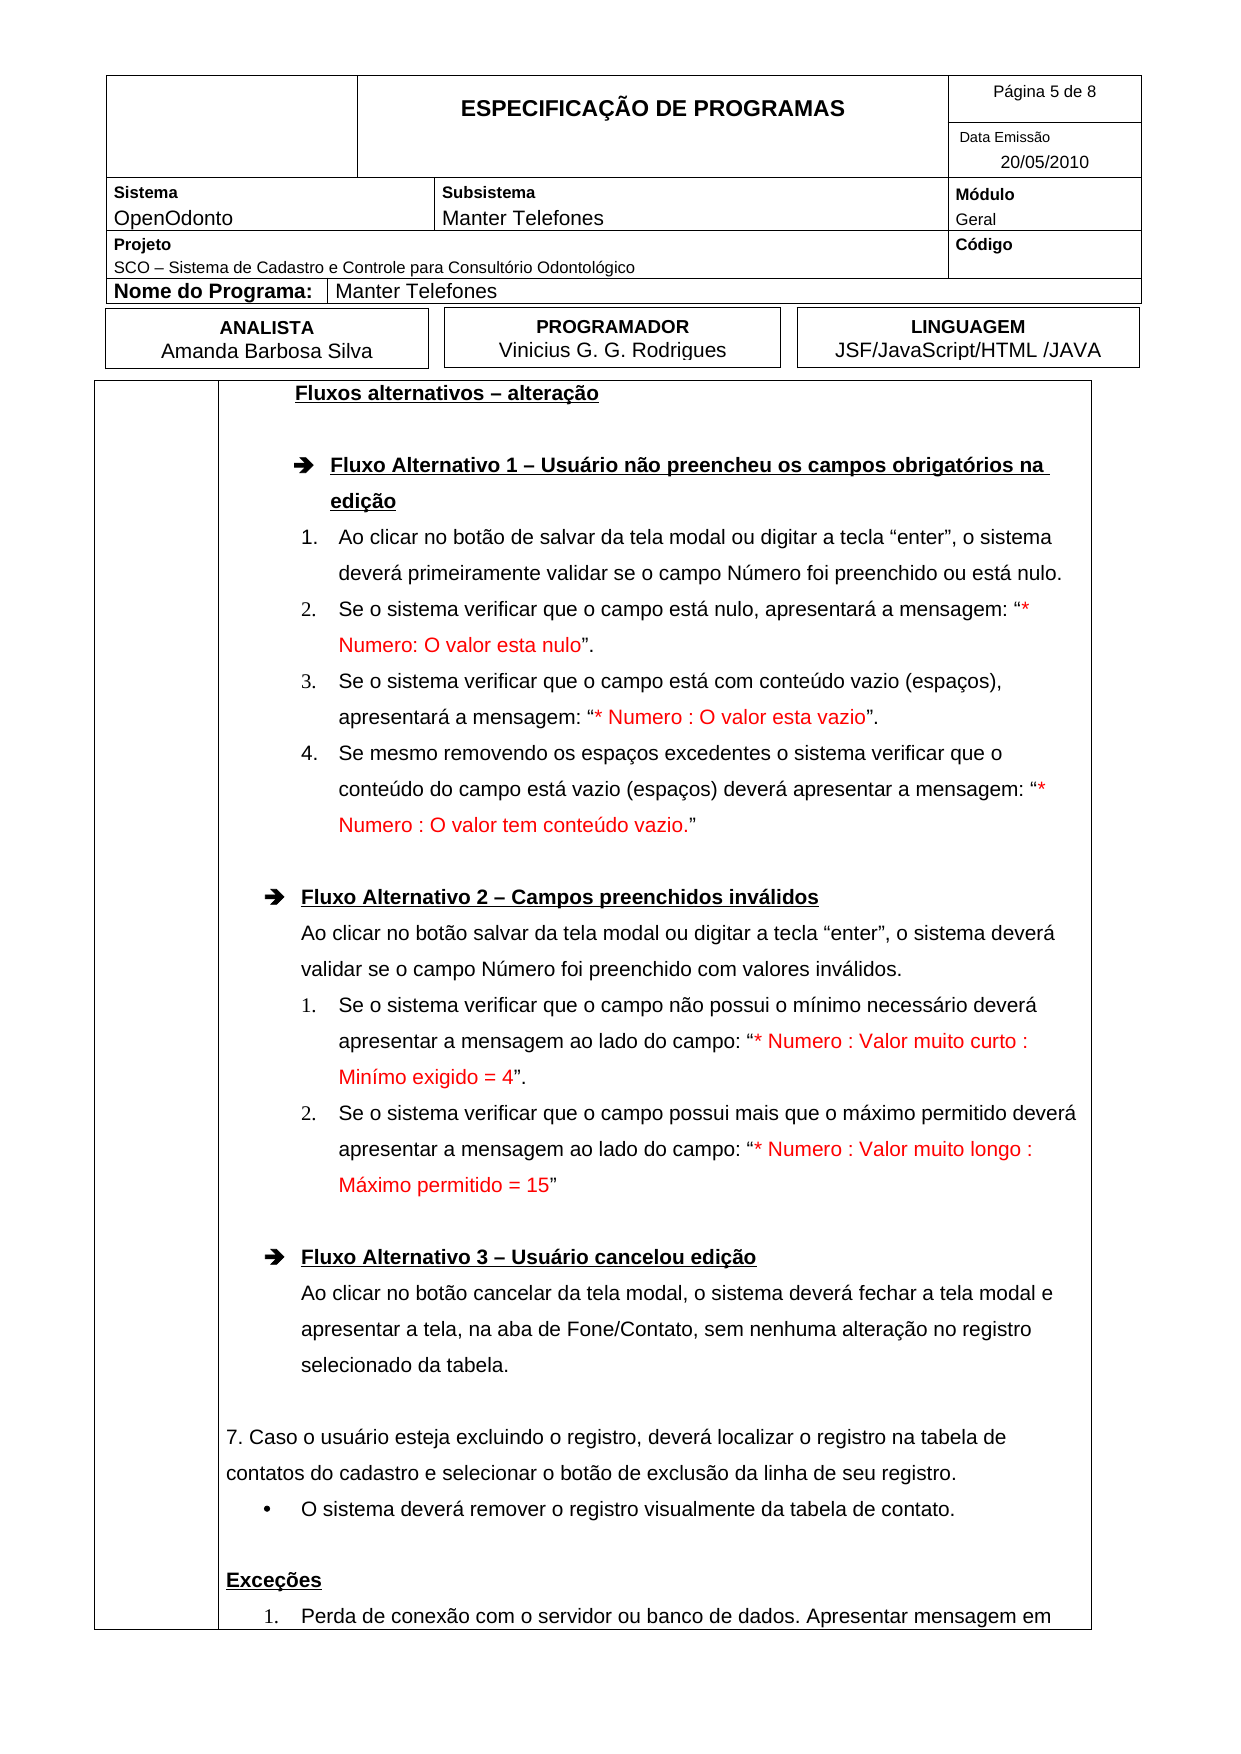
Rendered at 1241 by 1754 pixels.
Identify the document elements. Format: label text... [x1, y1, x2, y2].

table_header Fluxos alternativos – alteração Fluxo Alternativo 1 – Usuário não preencheu os campos obrigatórios na edição Ao clicar no botão de salvar da tela modal ou digitar a tecla “enter”, o sistema deverá primeiramente validar se o campo Número foi preenchido ou está nulo. Se o sistema verificar que o campo está nulo, apresentará a mensagem: “* Numero: O valor esta nulo”. Se o sistema verificar que o campo está com conteúdo vazio (espaços), apresentará a mensagem: “* Numero : O valor esta vazio”. Se mesmo removendo os espaços excedentes o sistema verificar que o conteúdo do campo está vazio (espaços) deverá apresentar a mensagem: “* Numero : O valor tem conteúdo vazio.” Fluxo Alternativo 2 – Campos preenchidos inválidos Ao clicar no botão salvar da tela modal ou digitar a tecla “enter”, o sistema deverá validar se o campo Número foi preenchido com valores inválidos. Se o sistema verificar que o campo não possui o mínimo necessário deverá apresentar a mensagem ao lado do campo: “* Numero : Valor muito curto : Minímo exigido = 4”. Se o sistema verificar que o campo possui mais que o máximo permitido deverá apresentar a mensagem ao lado do campo: “* Numero : Valor muito longo : Máximo permitido = 15” Fluxo Alternativo 3 – Usuário cancelou edição Ao clicar no botão cancelar da tela modal, o sistema deverá fechar a tela modal e apresentar a tela, na aba de Fone/Contato, sem nenhuma alteração no registro selecionado da tabela. 7. Caso o usuário esteja excluindo o registro, deverá localizar o registro na tabela de contatos do cadastro e selecionar o botão de exclusão da linha de seu registro. O sistema deverá remover o registro visualmente da tabela de contato. Exceções Perda de conexão com o servidor ou banco de dados. Apresentar mensagem em [219, 381, 1091, 1628]
table_header [95, 381, 218, 1628]
